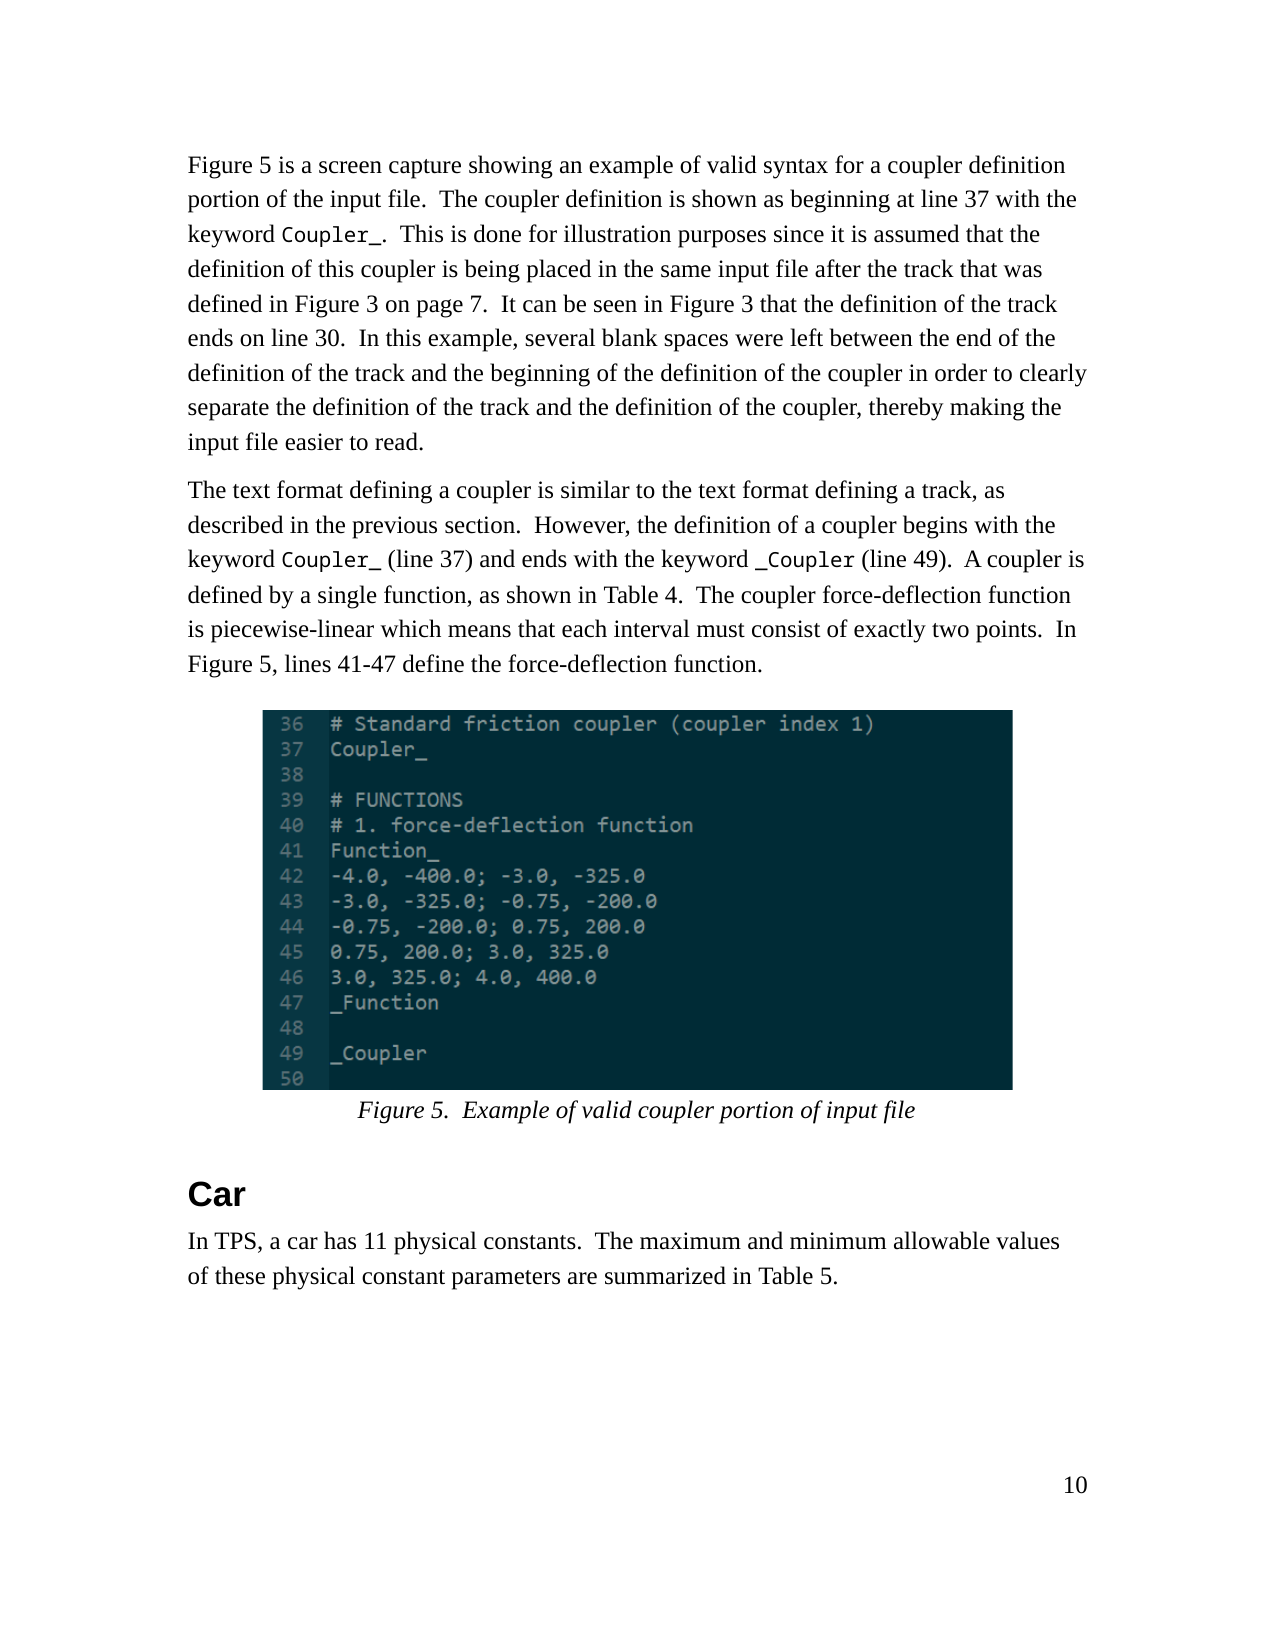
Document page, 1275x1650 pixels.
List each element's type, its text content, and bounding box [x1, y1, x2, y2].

picture [369, 945, 377, 958]
picture [417, 720, 426, 730]
picture [430, 822, 438, 832]
picture [343, 1046, 353, 1060]
picture [416, 945, 439, 958]
picture [429, 894, 438, 908]
picture [527, 720, 534, 730]
picture [367, 793, 401, 806]
picture [440, 970, 451, 984]
picture [538, 894, 547, 904]
picture [635, 720, 644, 730]
picture [538, 818, 547, 832]
picture [331, 742, 341, 756]
picture [477, 822, 487, 832]
picture [380, 720, 389, 730]
picture [477, 920, 487, 933]
picture [708, 720, 716, 730]
picture [404, 822, 414, 832]
picture [587, 920, 595, 927]
picture [405, 999, 413, 1009]
picture [416, 999, 438, 1009]
picture [720, 720, 729, 735]
picture [392, 996, 401, 1009]
text In TPS, a car has 11 physical constants. The maximum and minimum allowable values of these physical constant parameters are summarized in Table 5. [187, 1226, 1087, 1289]
picture [392, 746, 402, 756]
picture [344, 996, 353, 1009]
picture [575, 720, 583, 730]
picture [418, 793, 425, 806]
picture [405, 793, 414, 806]
picture [515, 869, 522, 882]
picture [368, 894, 378, 908]
picture [634, 869, 645, 882]
picture [393, 720, 401, 730]
picture [331, 818, 342, 832]
picture [670, 822, 692, 832]
picture [380, 844, 389, 857]
picture [381, 920, 389, 933]
picture [465, 894, 475, 908]
picture [611, 720, 620, 735]
picture [756, 720, 765, 730]
picture [344, 847, 353, 857]
picture [514, 717, 522, 730]
picture [550, 920, 559, 933]
picture [441, 822, 450, 832]
picture [867, 715, 873, 731]
picture [551, 945, 559, 958]
picture [527, 822, 534, 832]
picture [441, 894, 450, 908]
picture [646, 894, 657, 908]
picture [368, 999, 377, 1009]
picture [440, 920, 463, 933]
picture [599, 894, 608, 908]
picture [563, 945, 571, 953]
picture [345, 894, 353, 908]
picture [816, 720, 826, 730]
picture [465, 716, 475, 730]
picture [417, 847, 426, 857]
picture [394, 970, 401, 984]
text The text format defining a coupler is similar to the text format defining a track, as described in the previous section. However, the definition of a coupler begins with the keyword Coupler_ (line 37) and ends with the keyword _Coupler (line 49). A coupler is defined by a single function, as shown in Table 4. The coupler force-deflection function is piecewise-linear which means that each interval must consist of exactly two points. In Figure 5, lines 41-47 define the force-deflection function. [187, 476, 1087, 677]
picture [660, 822, 668, 832]
picture [623, 822, 631, 832]
picture [537, 970, 572, 984]
picture [491, 720, 498, 730]
picture [331, 945, 342, 958]
picture [537, 869, 548, 882]
picture [503, 817, 510, 832]
picture [368, 746, 378, 760]
text Figure 5. Example of valid coupler portion of input file [262, 1090, 1012, 1124]
picture [611, 869, 619, 882]
picture [380, 1050, 390, 1064]
picture [634, 920, 645, 933]
picture [357, 818, 365, 832]
picture [404, 716, 413, 730]
picture [465, 869, 475, 882]
picture [804, 716, 813, 730]
picture [586, 720, 607, 730]
picture [417, 822, 426, 832]
picture [636, 822, 643, 832]
picture [393, 847, 401, 857]
picture [574, 945, 583, 958]
picture [647, 720, 656, 730]
picture [368, 869, 378, 882]
picture [382, 741, 389, 756]
picture [416, 869, 451, 882]
picture [792, 720, 801, 730]
picture [513, 894, 523, 908]
picture [356, 847, 365, 857]
picture [356, 999, 365, 1009]
picture [394, 1045, 401, 1060]
picture [611, 822, 619, 832]
picture [356, 945, 366, 950]
picture [430, 920, 438, 926]
picture [830, 720, 837, 730]
picture [417, 970, 426, 984]
picture [440, 716, 450, 730]
picture [429, 793, 462, 806]
picture [465, 817, 474, 832]
picture [551, 822, 559, 832]
picture [343, 869, 354, 882]
picture [587, 928, 596, 933]
picture [598, 817, 608, 832]
picture [405, 970, 414, 984]
picture [429, 720, 439, 730]
picture [405, 945, 414, 958]
picture [405, 1050, 414, 1060]
picture [356, 717, 365, 730]
picture [732, 716, 740, 730]
picture [501, 970, 511, 984]
picture [392, 817, 402, 832]
picture [684, 720, 692, 730]
picture [381, 999, 389, 1009]
picture [514, 822, 523, 832]
picture [331, 793, 342, 806]
text Figure 5 is a screen capture showing an example of valid syntax for a coupler definition portion of the input file. The coupler definition is shown as beginning at line 37 with the keyword Coupler_. This is done for illustration purposes since it is assumed that the definition of this coupler is being placed in the same input file after the track that was defined in Figure 3 on page 7. It can be seen in Figure 3 that the definition of the track ends on line 30. In this example, several blank spaces were left between the end of the definition of the track and the beginning of the definition of the coupler in order to clearly separate the definition of the track and the definition of the coupler, thereby making the input file easier to read. [187, 150, 1087, 455]
picture [623, 716, 631, 730]
picture [404, 847, 414, 857]
picture [368, 717, 377, 730]
picture [417, 1050, 426, 1060]
picture [673, 720, 678, 734]
picture [477, 970, 487, 984]
subtitle Car [187, 1173, 1087, 1214]
picture [369, 850, 377, 857]
picture [490, 945, 498, 958]
picture [781, 720, 789, 730]
picture [452, 945, 463, 958]
picture [356, 793, 365, 806]
picture [333, 970, 341, 984]
picture [598, 920, 620, 933]
picture [550, 894, 559, 908]
picture [343, 920, 354, 933]
picture [537, 720, 559, 730]
picture [853, 717, 862, 730]
picture [513, 945, 523, 958]
picture [538, 920, 547, 925]
picture [513, 920, 523, 933]
picture [429, 927, 438, 933]
picture [586, 970, 596, 984]
picture [598, 945, 608, 958]
picture [647, 818, 656, 832]
picture [610, 894, 633, 908]
picture [599, 869, 608, 882]
picture [744, 720, 753, 730]
picture [478, 720, 487, 730]
picture [418, 894, 426, 908]
picture [355, 1050, 377, 1060]
picture [262, 710, 343, 1090]
picture [695, 720, 705, 730]
picture [502, 720, 510, 730]
picture [561, 822, 583, 832]
picture [587, 869, 595, 882]
picture [368, 920, 378, 927]
picture [343, 746, 365, 756]
picture [489, 817, 499, 832]
picture [332, 844, 341, 857]
picture [356, 970, 366, 984]
picture [331, 717, 342, 730]
picture [405, 746, 414, 756]
